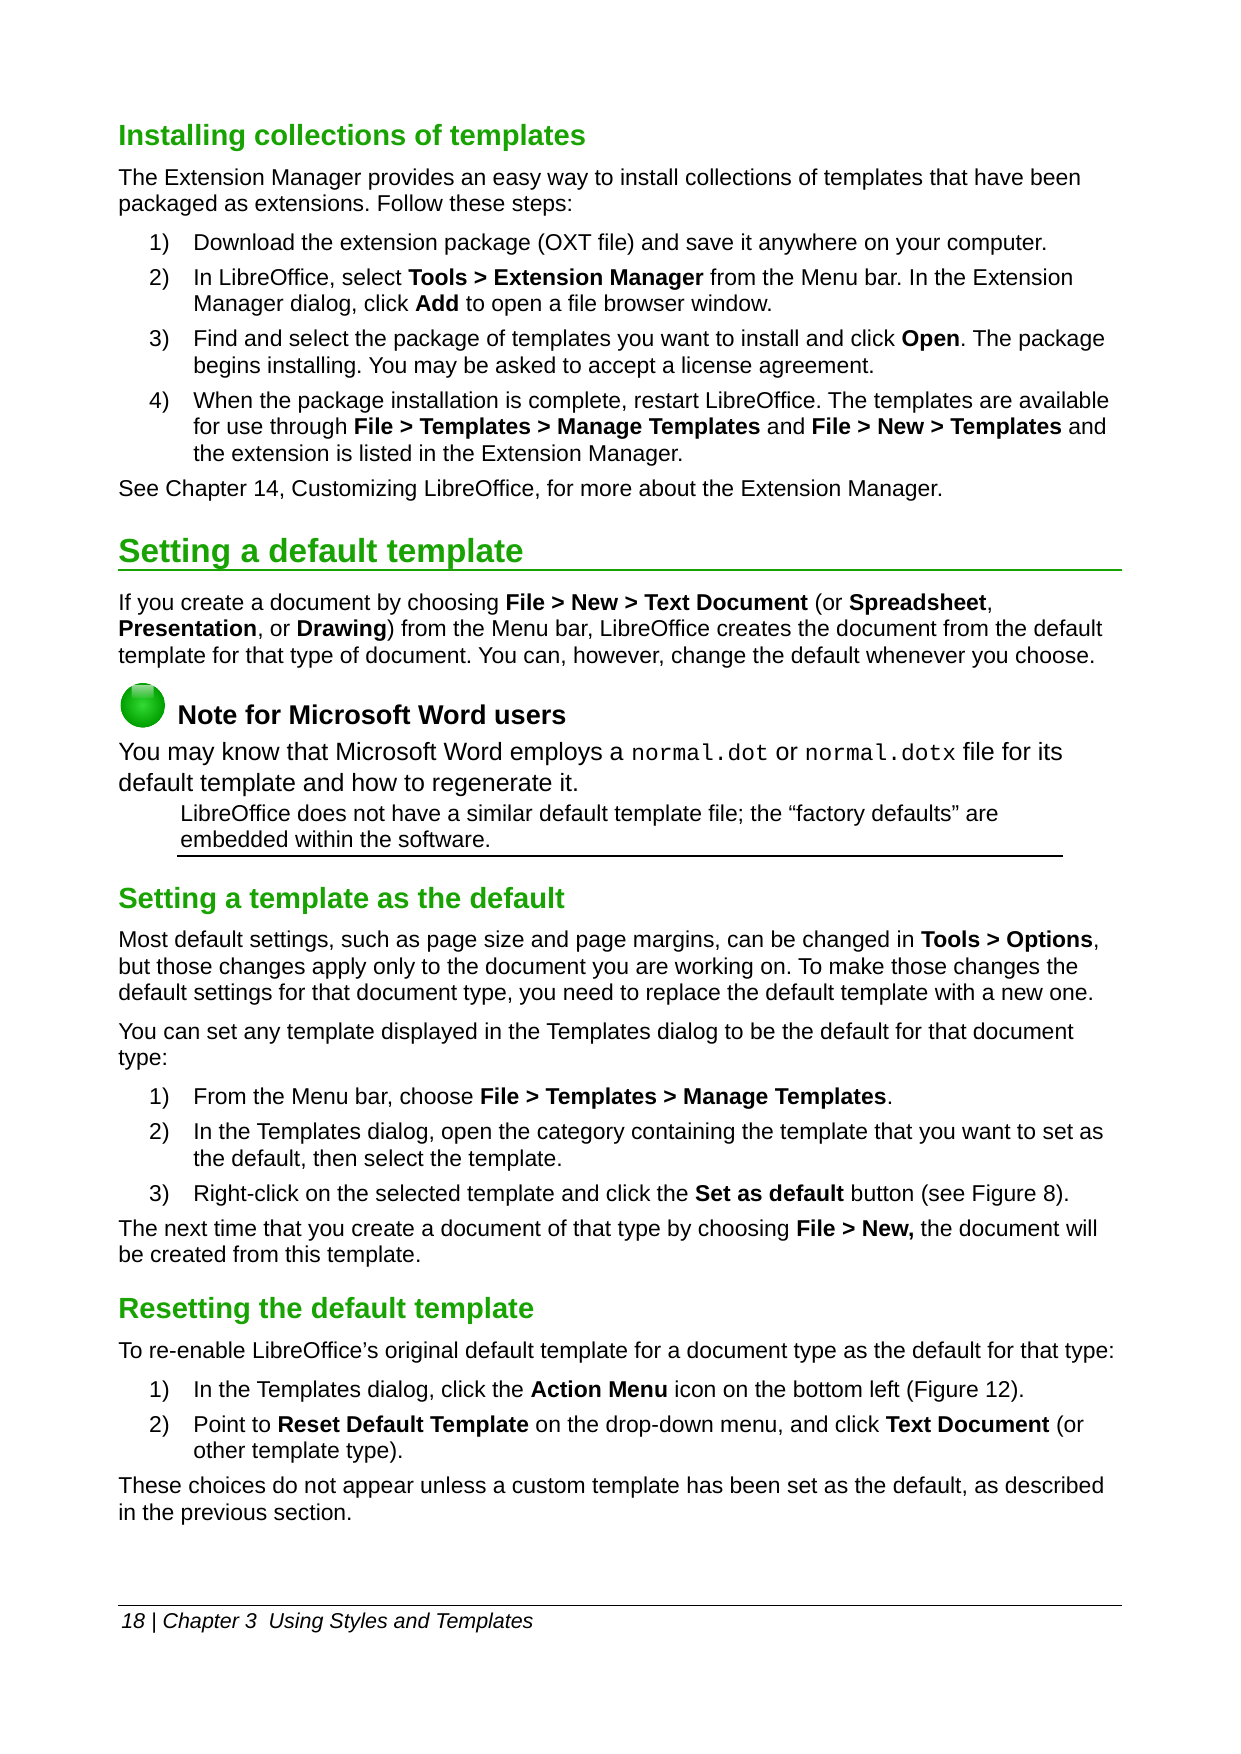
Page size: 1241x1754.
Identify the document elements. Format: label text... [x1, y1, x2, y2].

list Point to Reset Default Template on the drop-down menu, and click Text Document (or other template type). [169, 1411, 1122, 1463]
list When the package installation is complete, restart LibreOffice. The templates are available for use through File > Templates > Manage Templates and File > New > Templates and the extension is listed in the Extension Manager. [169, 387, 1122, 466]
list Right-click on the selected template and click the Set as default button (see Figure 8). [169, 1180, 1122, 1206]
text You can set any template displayed in the Templates dialog to be the default for that document type: [118, 1018, 1122, 1071]
text To re-enable LibreOffice’s original default template for a document type as the default for that type: [118, 1337, 1122, 1363]
subtitle Setting a template as the default [118, 881, 1122, 914]
list From the Menu bar, choose File > Templates > Manage Templates. [169, 1083, 1122, 1109]
text You may know that Microsoft Word employs a normal.dot or normal.dotx file for its default template and how to regenerate it. [118, 737, 1122, 796]
subtitle Resetting the default template [118, 1291, 1122, 1325]
subtitle Setting a default template [118, 531, 1122, 569]
list Find and select the package of templates you want to install and click Open. The package begins installing. You may be asked to accept a license agreement. [169, 325, 1122, 378]
text See Chapter 14, Customizing LibreOffice, for more about the Extension Manager. [118, 475, 1122, 501]
list In the Templates dialog, click the Action Menu icon on the bottom left (Figure 12). [169, 1376, 1122, 1402]
list In LibreOffice, select Tools > Extension Manager from the Menu bar. In the Extension Manager dialog, click Add to open a file browser window. [169, 264, 1122, 317]
subtitle Installing collections of templates [118, 118, 1122, 152]
list Download the extension package (OXT file) and save it anywhere on your computer. [169, 229, 1122, 255]
text Most default settings, such as page size and page margins, can be changed in Tools > Options, but those changes apply only to the document you are working on. To make those changes the default settings for that document type, you need to replace the default template with a new one. [118, 926, 1122, 1005]
subtitle Note for Microsoft Word users [118, 681, 1122, 730]
text LibreOffice does not have a similar default template file; the “factory defaults” are embedded within the software. [177, 796, 1063, 855]
text The next time that you create a document of that type by choosing File > New, the document will be created from this template. [118, 1215, 1122, 1268]
text The Extension Manager provides an easy way to install collections of templates that have been packaged as extensions. Follow these steps: [118, 163, 1122, 216]
list In the Templates dialog, open the category containing the template that you want to set as the default, then select the template. [169, 1118, 1122, 1171]
text If you create a document by choosing File > New > Text Document (or Spreadsheet, Presentation, or Drawing) from the Menu bar, LibreOffice creates the document from the default template for that type of document. You can, however, change the default whenever you choose. [118, 589, 1122, 668]
text These choices do not appear unless a custom template has been set as the default, as described in the previous section. [118, 1472, 1122, 1525]
